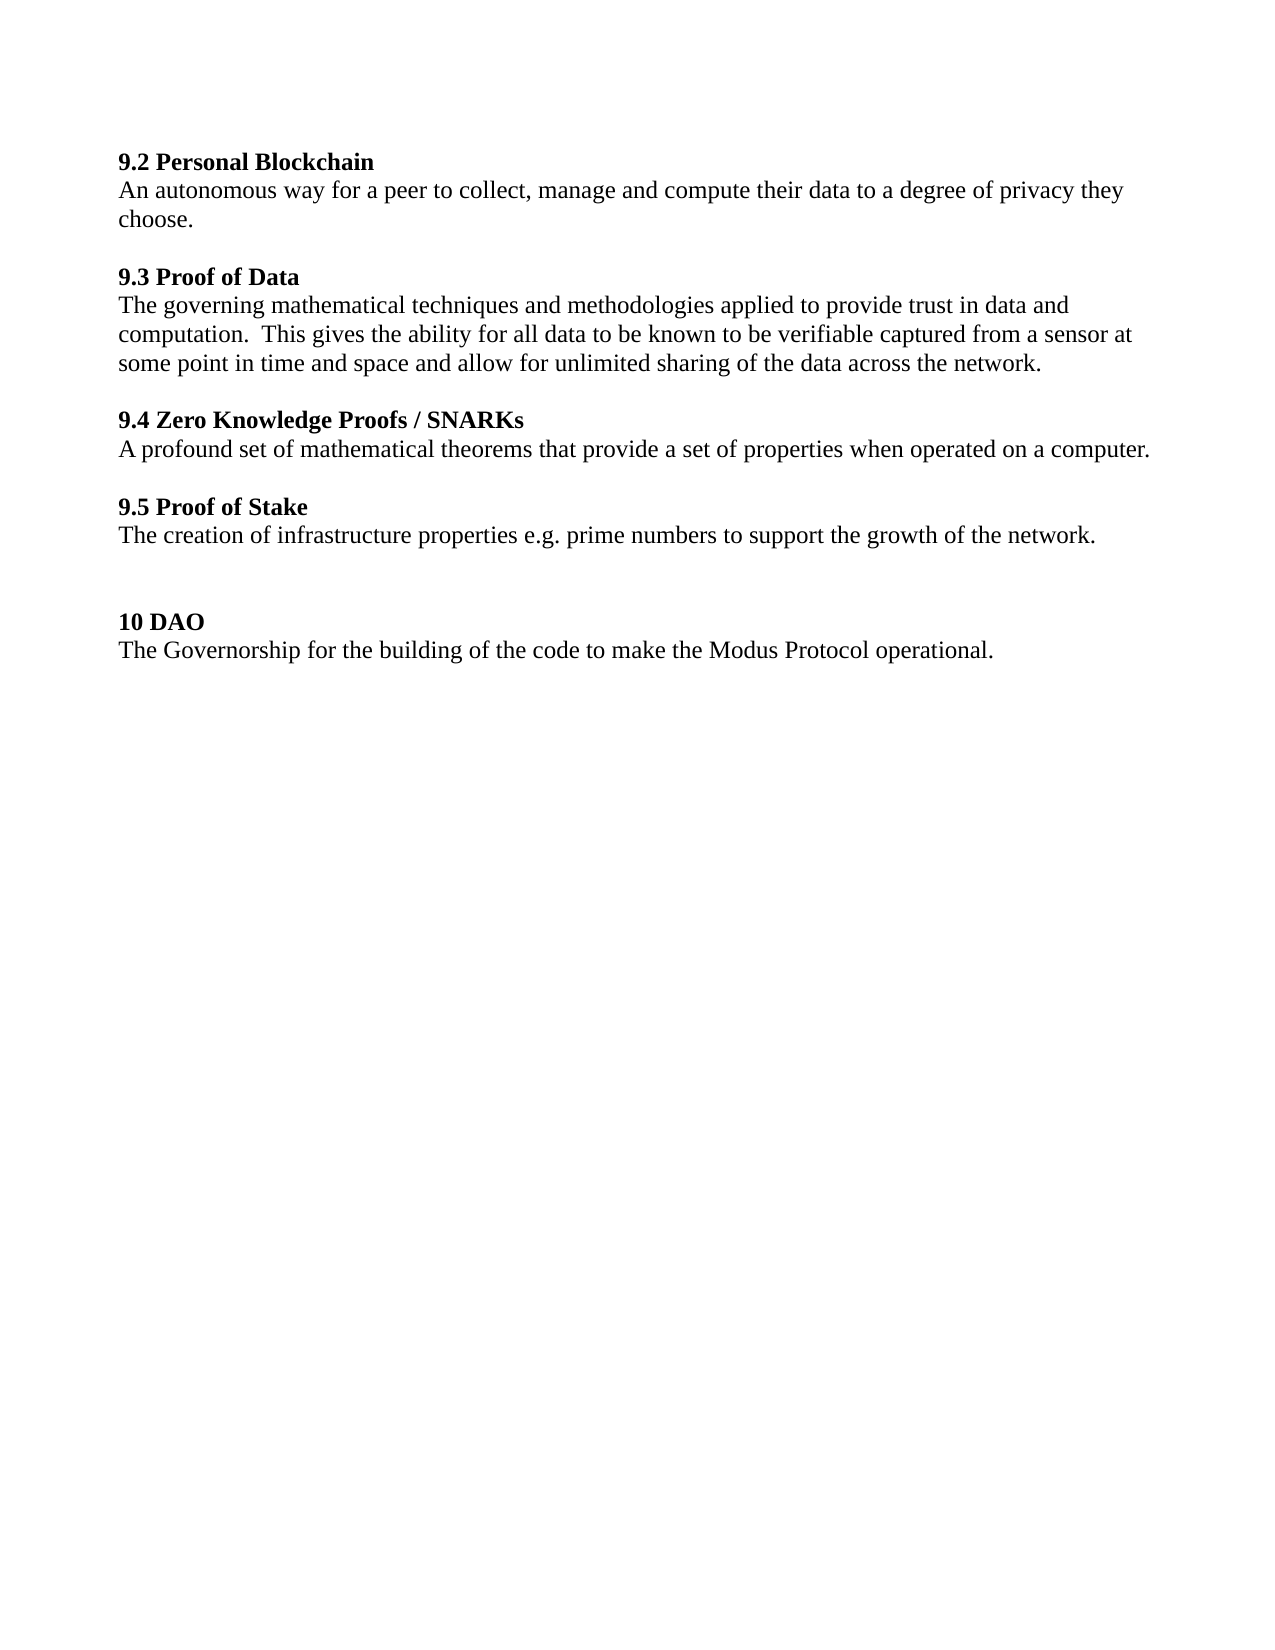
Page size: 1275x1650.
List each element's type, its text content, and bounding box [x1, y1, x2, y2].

text The creation of infrastructure properties e.g. prime numbers to support the growth of the network. [118, 521, 1157, 549]
text 9.4 Zero Knowledge Proofs / SNARKs [118, 406, 1157, 434]
text The Governorship for the building of the code to make the Modus Protocol operational. [118, 636, 1157, 664]
text 9.3 Proof of Data [118, 262, 1157, 291]
text An autonomous way for a peer to collect, manage and compute their data to a degree of privacy they choose. [118, 176, 1157, 233]
text The governing mathematical techniques and methodologies applied to provide trust in data and computation. This gives the ability for all data to be known to be verifiable captured from a sensor at some point in time and space and allow for unlimited sharing of the data across the network. [118, 291, 1157, 377]
text A profound set of mathematical theorems that provide a set of properties when operated on a computer. [118, 434, 1157, 463]
text 9.2 Personal Blockchain [118, 147, 1157, 176]
text 9.5 Proof of Stake [118, 492, 1157, 521]
text 10 DAO [118, 607, 1157, 636]
